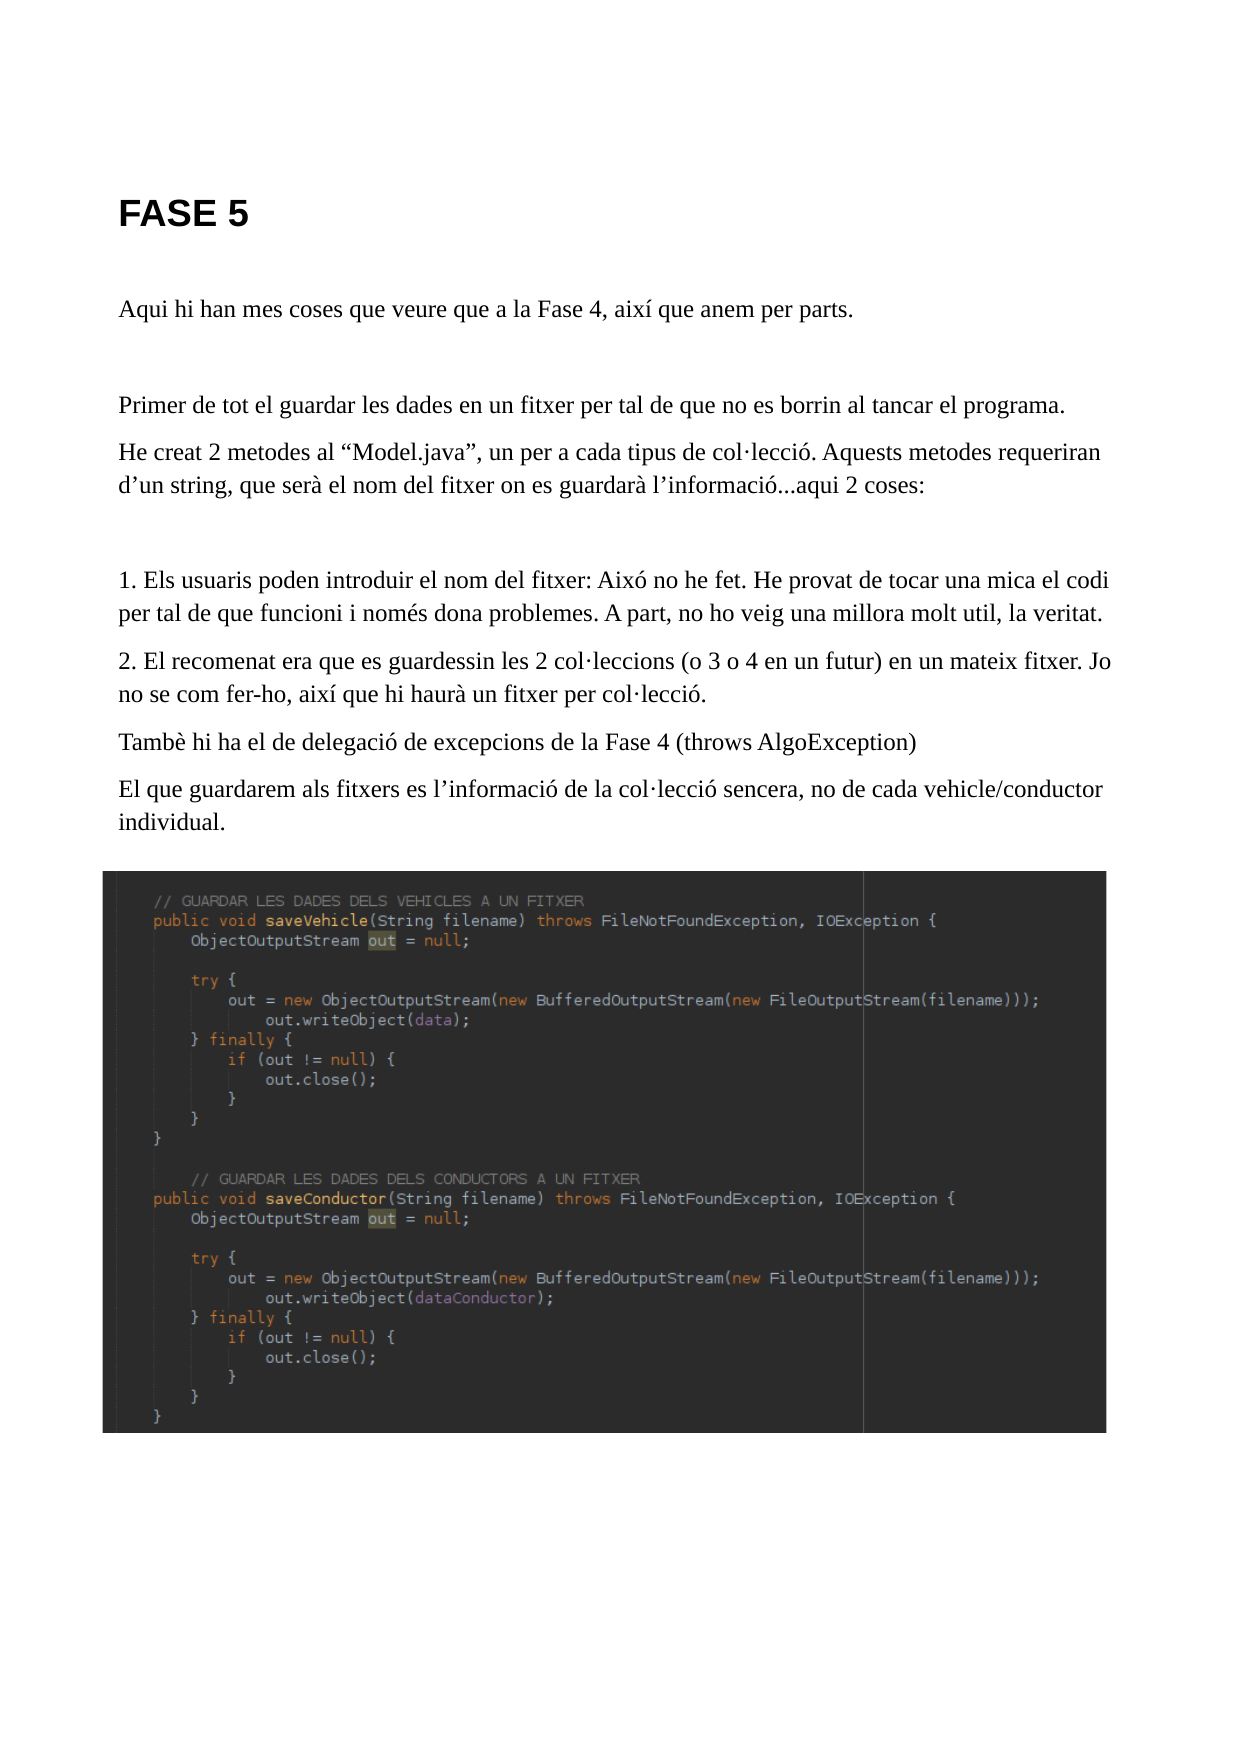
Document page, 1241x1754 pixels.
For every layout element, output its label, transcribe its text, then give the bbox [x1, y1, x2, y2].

subtitle FASE 5 [118, 191, 1122, 234]
text 1. Els usuaris poden introduir el nom del fitxer: Aixó no he fet. He provat de tocar una mica el codi per tal de que funcioni i només dona problemes. A part, no ho veig una millora molt util, la veritat. [118, 566, 1122, 627]
text El que guardarem als fitxers es l’informació de la col·lecció sencera, no de cada vehicle/conductor individual. [118, 774, 1122, 836]
text 2. El recomenat era que es guardessin les 2 col·leccions (o 3 o 4 en un futur) en un mateix fitxer. Jo no se com fer-ho, així que hi haurà un fitxer per col·lecció. [118, 646, 1122, 708]
text Primer de tot el guardar les dades en un fitxer per tal de que no es borrin al tancar el programa. [118, 390, 1122, 418]
picture [102, 871, 1107, 1433]
text He creat 2 metodes al “Model.java”, un per a cada tipus de col·lecció. Aquests metodes requeriran d’un string, que serà el nom del fitxer on es guardarà l’informació...aqui 2 coses: [118, 437, 1122, 499]
text Aqui hi han mes coses que veure que a la Fase 4, així que anem per parts. [118, 294, 1122, 323]
text Tambè hi ha el de delegació de excepcions de la Fase 4 (throws AlgoException) [118, 727, 1122, 756]
